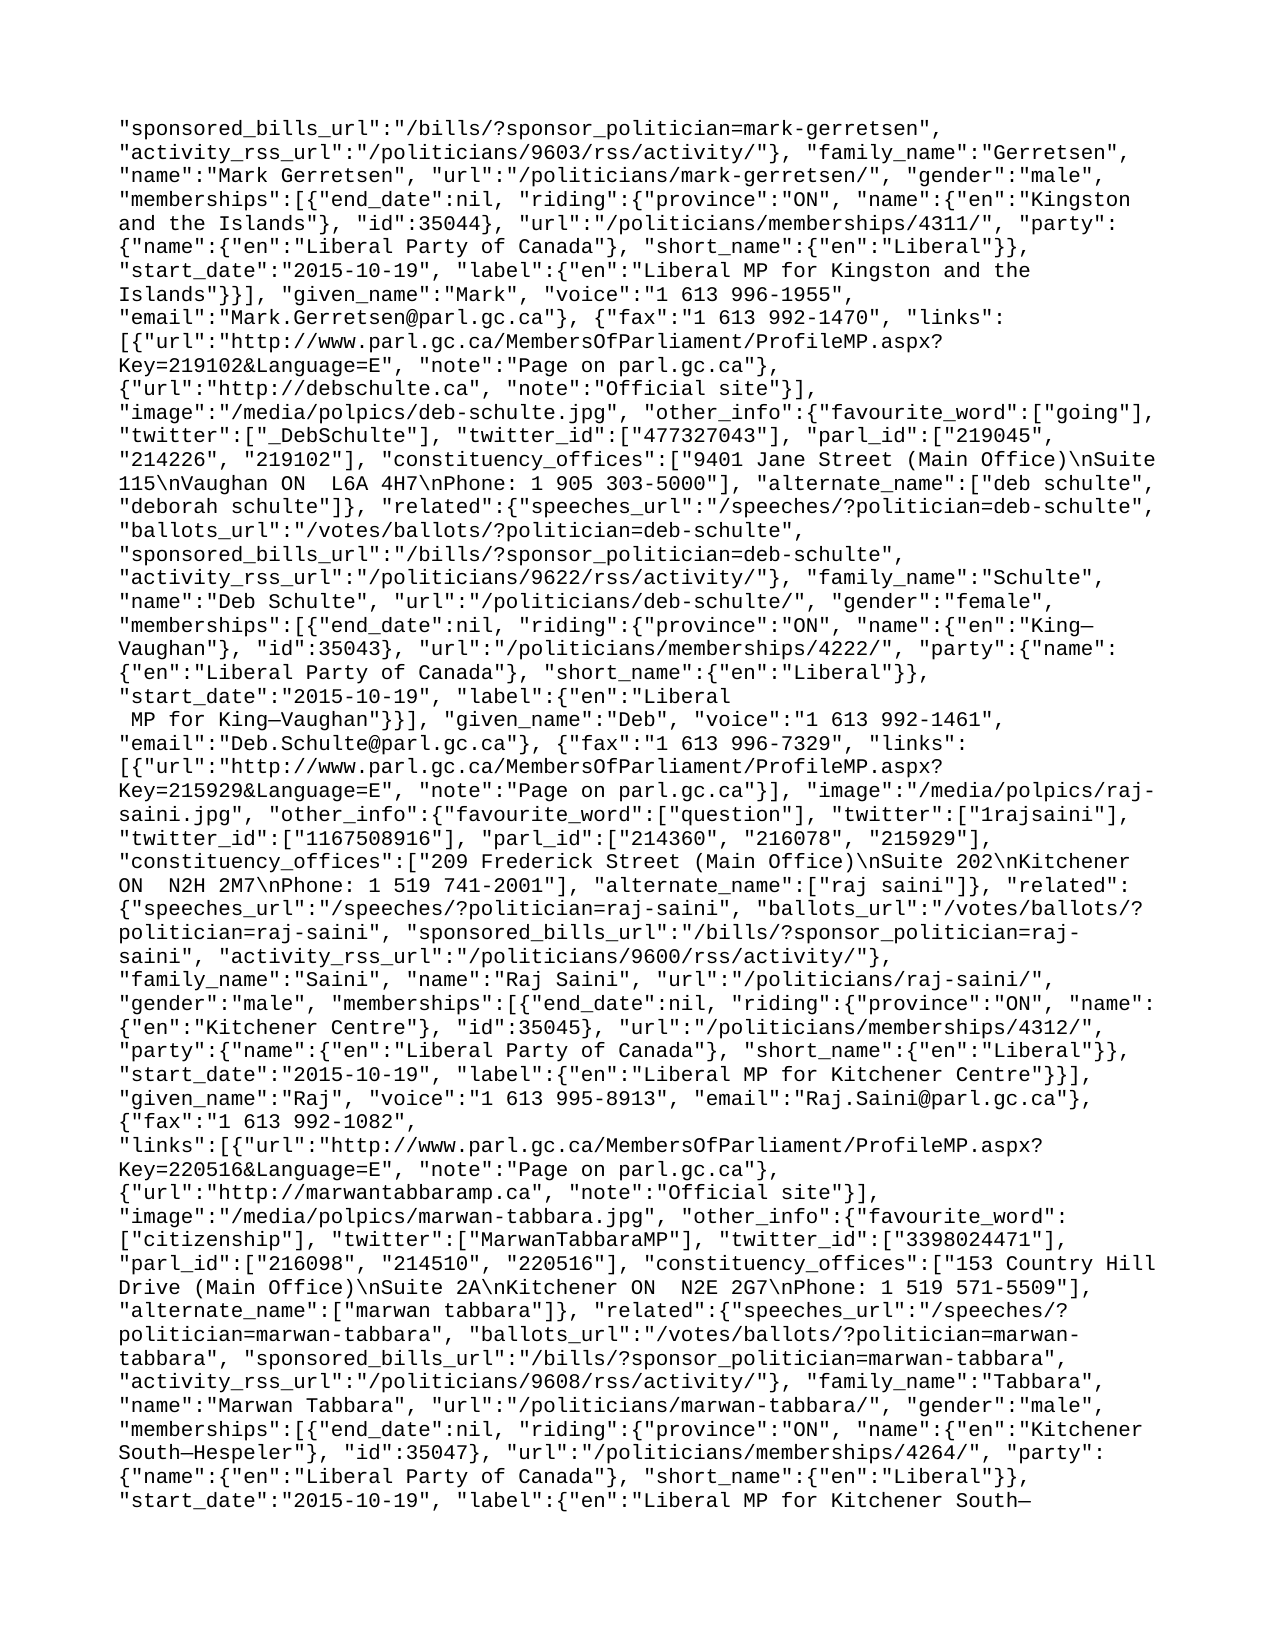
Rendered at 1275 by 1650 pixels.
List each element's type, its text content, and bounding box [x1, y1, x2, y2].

text MP for King—Vaughan"}}], "given_name":"Deb", "voice":"1 613 992-1461", "email":"Deb.Schulte@parl.gc.ca"}, {"fax":"1 613 996-7329", "links":[{"url":"http://www.parl.gc.ca/MembersOfParliament/ProfileMP.aspx?Key=215929&Language=E", "note":"Page on parl.gc.ca"}], "image":"/media/polpics/raj-saini.jpg", "other_info":{"favourite_word":["question"], "twitter":["1rajsaini"], "twitter_id":["1167508916"], "parl_id":["214360", "216078", "215929"], "constituency_offices":["209 Frederick Street (Main Office)\nSuite 202\nKitchener ON N2H 2M7\nPhone: 1 519 741-2001"], "alternate_name":["raj saini"]}, "related":{"speeches_url":"/speeches/?politician=raj-saini", "ballots_url":"/votes/ballots/?politician=raj-saini", "sponsored_bills_url":"/bills/?sponsor_politician=raj-saini", "activity_rss_url":"/politicians/9600/rss/activity/"}, "family_name":"Saini", "name":"Raj Saini", "url":"/politicians/raj-saini/", "gender":"male", "memberships":[{"end_date":nil, "riding":{"province":"ON", "name":{"en":"Kitchener Centre"}, "id":35045}, "url":"/politicians/memberships/4312/", "party":{"name":{"en":"Liberal Party of Canada"}, "short_name":{"en":"Liberal"}}, "start_date":"2015-10-19", "label":{"en":"Liberal MP for Kitchener Centre"}}], "given_name":"Raj", "voice":"1 613 995-8913", "email":"Raj.Saini@parl.gc.ca"}, {"fax":"1 613 992-1082", "links":[{"url":"http://www.parl.gc.ca/MembersOfParliament/ProfileMP.aspx?Key=220516&Language=E", "note":"Page on parl.gc.ca"}, {"url":"http://marwantabbaramp.ca", "note":"Official site"}], "image":"/media/polpics/marwan-tabbara.jpg", "other_info":{"favourite_word":["citizenship"], "twitter":["MarwanTabbaraMP"], "twitter_id":["3398024471"], "parl_id":["216098", "214510", "220516"], "constituency_offices":["153 Country Hill Drive (Main Office)\nSuite 2A\nKitchener ON N2E 2G7\nPhone: 1 519 571-5509"], "alternate_name":["marwan tabbara"]}, "related":{"speeches_url":"/speeches/?politician=marwan-tabbara", "ballots_url":"/votes/ballots/?politician=marwan-tabbara", "sponsored_bills_url":"/bills/?sponsor_politician=marwan-tabbara", "activity_rss_url":"/politicians/9608/rss/activity/"}, "family_name":"Tabbara", "name":"Marwan Tabbara", "url":"/politicians/marwan-tabbara/", "gender":"male", "memberships":[{"end_date":nil, "riding":{"province":"ON", "name":{"en":"Kitchener South—Hespeler"}, "id":35047}, "url":"/politicians/memberships/4264/", "party":{"name":{"en":"Liberal Party of Canada"}, "short_name":{"en":"Liberal"}}, "start_date":"2015-10-19", "label":{"en":"Liberal MP for Kitchener South— [118, 709, 1157, 1513]
text "sponsored_bills_url":"/bills/?sponsor_politician=mark-gerretsen", "activity_rss_url":"/politicians/9603/rss/activity/"}, "family_name":"Gerretsen", "name":"Mark Gerretsen", "url":"/politicians/mark-gerretsen/", "gender":"male", "memberships":[{"end_date":nil, "riding":{"province":"ON", "name":{"en":"Kingston and the Islands"}, "id":35044}, "url":"/politicians/memberships/4311/", "party":{"name":{"en":"Liberal Party of Canada"}, "short_name":{"en":"Liberal"}}, "start_date":"2015-10-19", "label":{"en":"Liberal MP for Kingston and the Islands"}}], "given_name":"Mark", "voice":"1 613 996-1955", "email":"Mark.Gerretsen@parl.gc.ca"}, {"fax":"1 613 992-1470", "links":[{"url":"http://www.parl.gc.ca/MembersOfParliament/ProfileMP.aspx?Key=219102&Language=E", "note":"Page on parl.gc.ca"}, {"url":"http://debschulte.ca", "note":"Official site"}], "image":"/media/polpics/deb-schulte.jpg", "other_info":{"favourite_word":["going"], "twitter":["_DebSchulte"], "twitter_id":["477327043"], "parl_id":["219045", "214226", "219102"], "constituency_offices":["9401 Jane Street (Main Office)\nSuite 115\nVaughan ON L6A 4H7\nPhone: 1 905 303-5000"], "alternate_name":["deb schulte", "deborah schulte"]}, "related":{"speeches_url":"/speeches/?politician=deb-schulte", "ballots_url":"/votes/ballots/?politician=deb-schulte", "sponsored_bills_url":"/bills/?sponsor_politician=deb-schulte", "activity_rss_url":"/politicians/9622/rss/activity/"}, "family_name":"Schulte", "name":"Deb Schulte", "url":"/politicians/deb-schulte/", "gender":"female", "memberships":[{"end_date":nil, "riding":{"province":"ON", "name":{"en":"King—Vaughan"}, "id":35043}, "url":"/politicians/memberships/4222/", "party":{"name":{"en":"Liberal Party of Canada"}, "short_name":{"en":"Liberal"}}, "start_date":"2015-10-19", "label":{"en":"Liberal [118, 118, 1157, 709]
